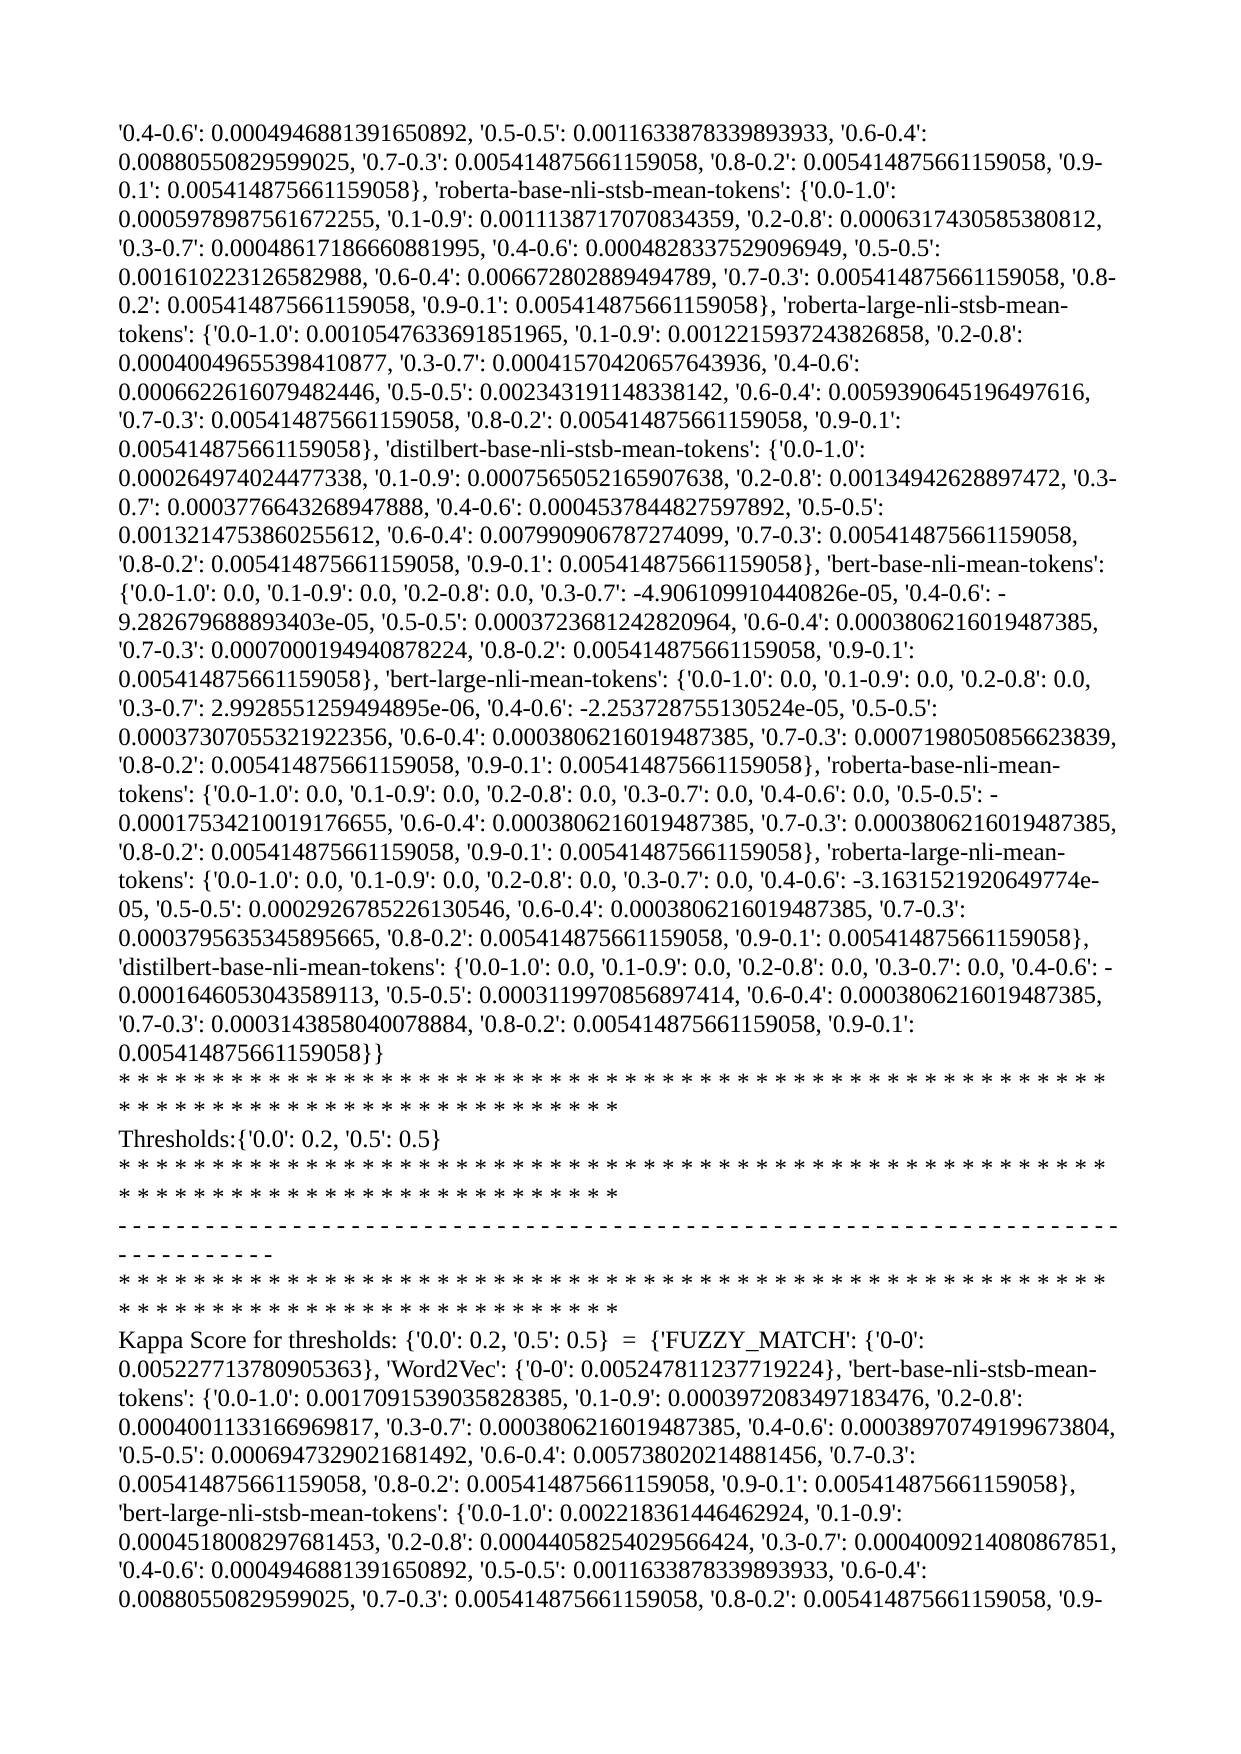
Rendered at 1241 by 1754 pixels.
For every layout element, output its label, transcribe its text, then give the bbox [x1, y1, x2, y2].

text - - - - - - - - - - - - - - - - - - - - - - - - - - - - - - - - - - - - - - - - - - - - - - - - - - - - - - - - - - - - - - - - - - - - - - - - - - - - - - - - [118, 1211, 1122, 1268]
text Kappa Score for thresholds: {'0.0': 0.2, '0.5': 0.5} = {'FUZZY_MATCH': {'0-0': 0.005227713780905363}, 'Word2Vec': {'0-0': 0.005247811237719224}, 'bert-base-nli-stsb-mean-tokens': {'0.0-1.0': 0.0017091539035828385, '0.1-0.9': 0.0003972083497183476, '0.2-0.8': 0.0004001133166969817, '0.3-0.7': 0.0003806216019487385, '0.4-0.6': 0.00038970749199673804, '0.5-0.5': 0.0006947329021681492, '0.6-0.4': 0.005738020214881456, '0.7-0.3': 0.005414875661159058, '0.8-0.2': 0.005414875661159058, '0.9-0.1': 0.005414875661159058}, 'bert-large-nli-stsb-mean-tokens': {'0.0-1.0': 0.002218361446462924, '0.1-0.9': 0.0004518008297681453, '0.2-0.8': 0.00044058254029566424, '0.3-0.7': 0.0004009214080867851, '0.4-0.6': 0.0004946881391650892, '0.5-0.5': 0.0011633878339893933, '0.6-0.4': 0.00880550829599025, '0.7-0.3': 0.005414875661159058, '0.8-0.2': 0.005414875661159058, '0.9- [118, 1326, 1122, 1613]
text * * * * * * * * * * * * * * * * * * * * * * * * * * * * * * * * * * * * * * * * * * * * * * * * * * * * * * * * * * * * * * * * * * * * * * * * * * * * * * * * [118, 1153, 1122, 1211]
text '0.4-0.6': 0.0004946881391650892, '0.5-0.5': 0.0011633878339893933, '0.6-0.4': 0.00880550829599025, '0.7-0.3': 0.005414875661159058, '0.8-0.2': 0.005414875661159058, '0.9-0.1': 0.005414875661159058}, 'roberta-base-nli-stsb-mean-tokens': {'0.0-1.0': 0.0005978987561672255, '0.1-0.9': 0.0011138717070834359, '0.2-0.8': 0.0006317430585380812, '0.3-0.7': 0.00048617186660881995, '0.4-0.6': 0.0004828337529096949, '0.5-0.5': 0.001610223126582988, '0.6-0.4': 0.006672802889494789, '0.7-0.3': 0.005414875661159058, '0.8-0.2': 0.005414875661159058, '0.9-0.1': 0.005414875661159058}, 'roberta-large-nli-stsb-mean-tokens': {'0.0-1.0': 0.0010547633691851965, '0.1-0.9': 0.0012215937243826858, '0.2-0.8': 0.00040049655398410877, '0.3-0.7': 0.00041570420657643936, '0.4-0.6': 0.0006622616079482446, '0.5-0.5': 0.002343191148338142, '0.6-0.4': 0.0059390645196497616, '0.7-0.3': 0.005414875661159058, '0.8-0.2': 0.005414875661159058, '0.9-0.1': 0.005414875661159058}, 'distilbert-base-nli-stsb-mean-tokens': {'0.0-1.0': 0.000264974024477338, '0.1-0.9': 0.0007565052165907638, '0.2-0.8': 0.00134942628897472, '0.3-0.7': 0.0003776643268947888, '0.4-0.6': 0.0004537844827597892, '0.5-0.5': 0.0013214753860255612, '0.6-0.4': 0.007990906787274099, '0.7-0.3': 0.005414875661159058, '0.8-0.2': 0.005414875661159058, '0.9-0.1': 0.005414875661159058}, 'bert-base-nli-mean-tokens': {'0.0-1.0': 0.0, '0.1-0.9': 0.0, '0.2-0.8': 0.0, '0.3-0.7': -4.906109910440826e-05, '0.4-0.6': -9.282679688893403e-05, '0.5-0.5': 0.0003723681242820964, '0.6-0.4': 0.0003806216019487385, '0.7-0.3': 0.0007000194940878224, '0.8-0.2': 0.005414875661159058, '0.9-0.1': 0.005414875661159058}, 'bert-large-nli-mean-tokens': {'0.0-1.0': 0.0, '0.1-0.9': 0.0, '0.2-0.8': 0.0, '0.3-0.7': 2.9928551259494895e-06, '0.4-0.6': -2.253728755130524e-05, '0.5-0.5': 0.00037307055321922356, '0.6-0.4': 0.0003806216019487385, '0.7-0.3': 0.0007198050856623839, '0.8-0.2': 0.005414875661159058, '0.9-0.1': 0.005414875661159058}, 'roberta-base-nli-mean-tokens': {'0.0-1.0': 0.0, '0.1-0.9': 0.0, '0.2-0.8': 0.0, '0.3-0.7': 0.0, '0.4-0.6': 0.0, '0.5-0.5': -0.00017534210019176655, '0.6-0.4': 0.0003806216019487385, '0.7-0.3': 0.0003806216019487385, '0.8-0.2': 0.005414875661159058, '0.9-0.1': 0.005414875661159058}, 'roberta-large-nli-mean-tokens': {'0.0-1.0': 0.0, '0.1-0.9': 0.0, '0.2-0.8': 0.0, '0.3-0.7': 0.0, '0.4-0.6': -3.1631521920649774e-05, '0.5-0.5': 0.0002926785226130546, '0.6-0.4': 0.0003806216019487385, '0.7-0.3': 0.0003795635345895665, '0.8-0.2': 0.005414875661159058, '0.9-0.1': 0.005414875661159058}, 'distilbert-base-nli-mean-tokens': {'0.0-1.0': 0.0, '0.1-0.9': 0.0, '0.2-0.8': 0.0, '0.3-0.7': 0.0, '0.4-0.6': -0.0001646053043589113, '0.5-0.5': 0.0003119970856897414, '0.6-0.4': 0.0003806216019487385, '0.7-0.3': 0.0003143858040078884, '0.8-0.2': 0.005414875661159058, '0.9-0.1': 0.005414875661159058}} [118, 118, 1122, 1067]
text Thresholds:{'0.0': 0.2, '0.5': 0.5} [118, 1124, 1122, 1153]
text * * * * * * * * * * * * * * * * * * * * * * * * * * * * * * * * * * * * * * * * * * * * * * * * * * * * * * * * * * * * * * * * * * * * * * * * * * * * * * * * [118, 1067, 1122, 1124]
text * * * * * * * * * * * * * * * * * * * * * * * * * * * * * * * * * * * * * * * * * * * * * * * * * * * * * * * * * * * * * * * * * * * * * * * * * * * * * * * * [118, 1268, 1122, 1326]
